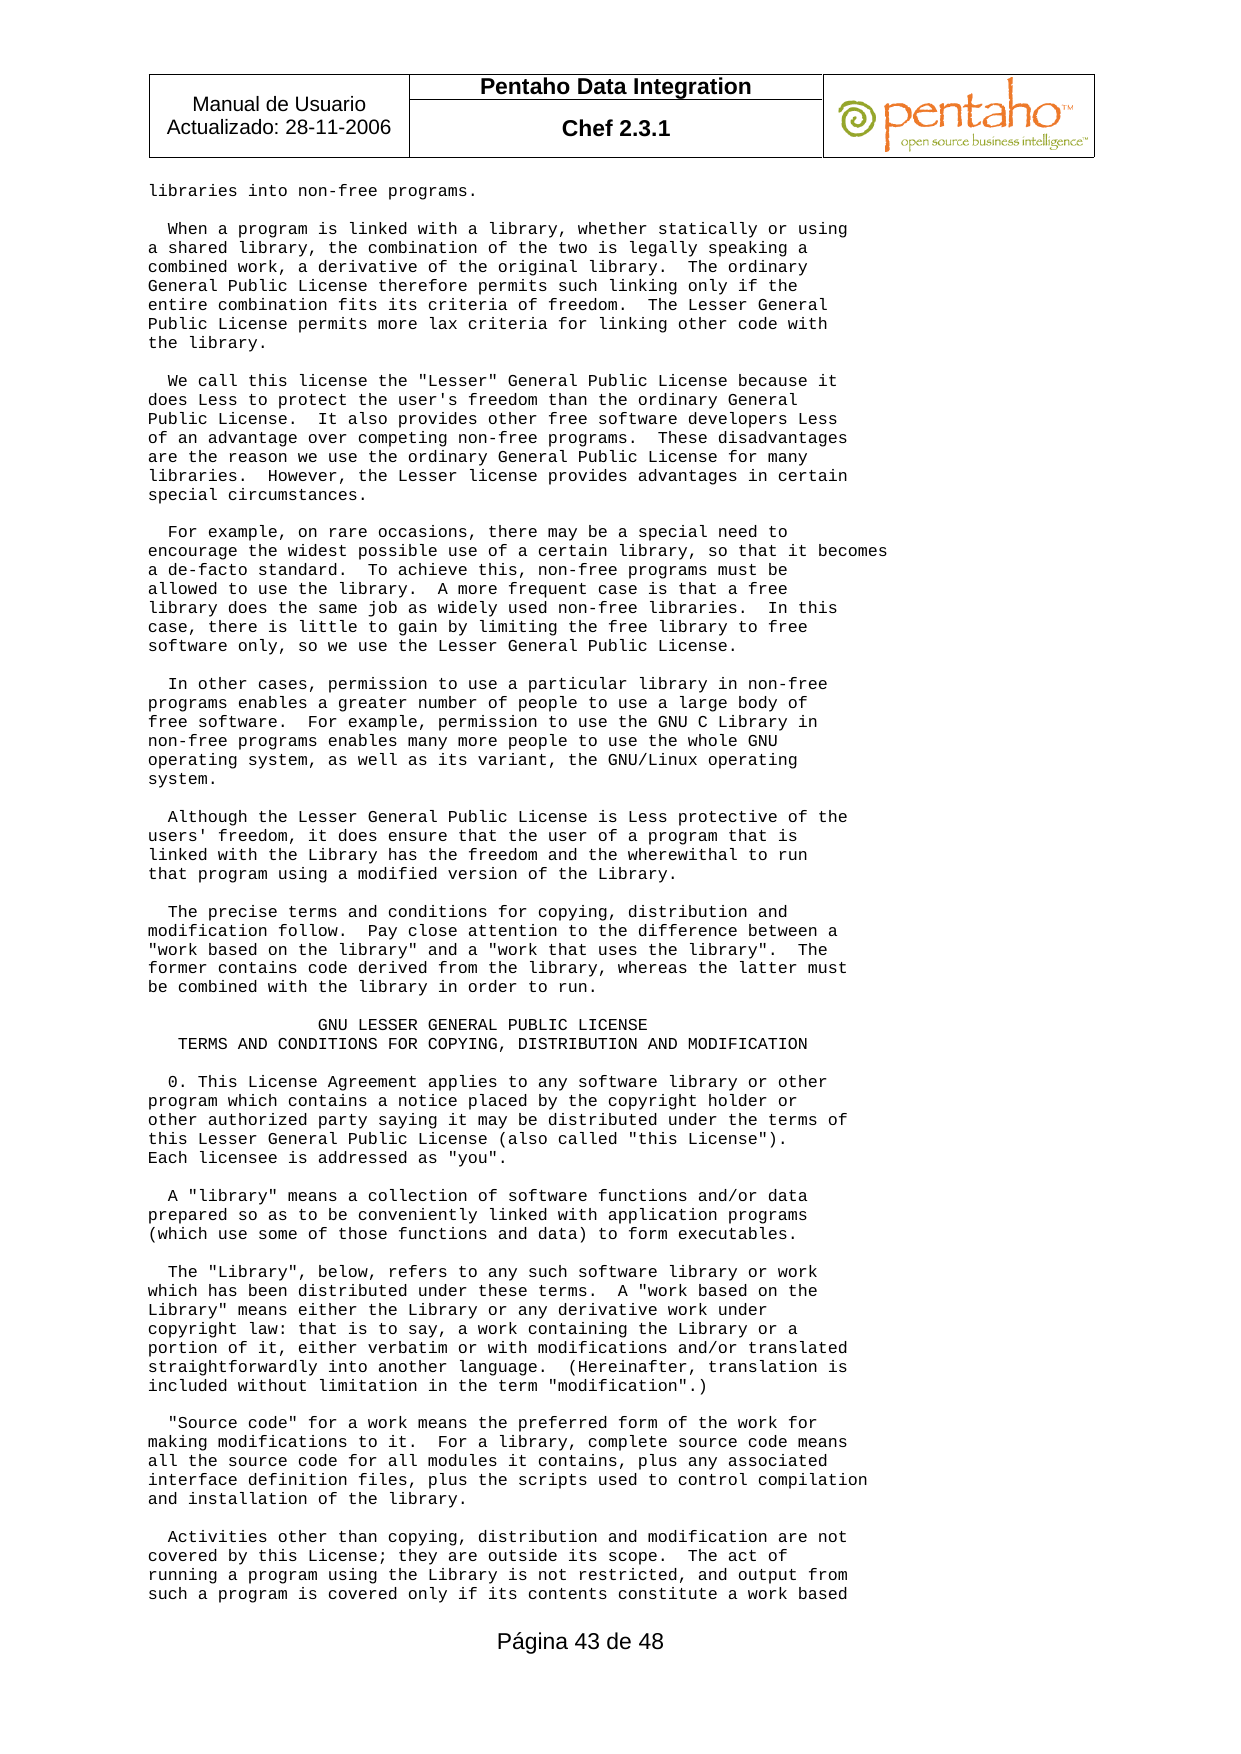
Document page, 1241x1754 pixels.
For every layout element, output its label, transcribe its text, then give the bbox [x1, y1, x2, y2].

text libraries into non-free programs. When a program is linked with a library, whether statically or using a shared library, the combination of the two is legally speaking a combined work, a derivative of the original library. The ordinary General Public License therefore permits such linking only if the entire combination fits its criteria of freedom. The Lesser General Public License permits more lax criteria for linking other code with the library. We call this license the "Lesser" General Public License because it does Less to protect the user's freedom than the ordinary General Public License. It also provides other free software developers Less of an advantage over competing non-free programs. These disadvantages are the reason we use the ordinary General Public License for many libraries. However, the Lesser license provides advantages in certain special circumstances. For example, on rare occasions, there may be a special need to encourage the widest possible use of a certain library, so that it becomes a de-facto standard. To achieve this, non-free programs must be allowed to use the library. A more frequent case is that a free library does the same job as widely used non-free libraries. In this case, there is little to gain by limiting the free library to free software only, so we use the Lesser General Public License. In other cases, permission to use a particular library in non-free programs enables a greater number of people to use a large body of free software. For example, permission to use the GNU C Library in non-free programs enables many more people to use the whole GNU operating system, as well as its variant, the GNU/Linux operating system. Although the Lesser General Public License is Less protective of the users' freedom, it does ensure that the user of a program that is linked with the Library has the freedom and the wherewithal to run that program using a modified version of the Library. The precise terms and conditions for copying, distribution and modification follow. Pay close attention to the difference between a "work based on the library" and a "work that uses the library". The former contains code derived from the library, whereas the latter must be combined with the library in order to run. GNU LESSER GENERAL PUBLIC LICENSE TERMS AND CONDITIONS FOR COPYING, DISTRIBUTION AND MODIFICATION 0. This License Agreement applies to any software library or other program which contains a notice placed by the copyright holder or other authorized party saying it may be distributed under the terms of this Lesser General Public License (also called "this License"). Each licensee is addressed as "you". A "library" means a collection of software functions and/or data prepared so as to be conveniently linked with application programs (which use some of those functions and data) to form executables. The "Library", below, refers to any such software library or work which has been distributed under these terms. A "work based on the Library" means either the Library or any derivative work under copyright law: that is to say, a work containing the Library or a portion of it, either verbatim or with modifications and/or translated straightforwardly into another language. (Hereinafter, translation is included without limitation in the term "modification".) "Source code" for a work means the preferred form of the work for making modifications to it. For a library, complete source code means all the source code for all modules it contains, plus any associated interface definition files, plus the scripts used to control compilation and installation of the library. Activities other than copying, distribution and modification are not covered by this License; they are outside its scope. The act of running a program using the Library is not restricted, and output from such a program is covered only if its contents constitute a work based [148, 183, 1092, 1604]
